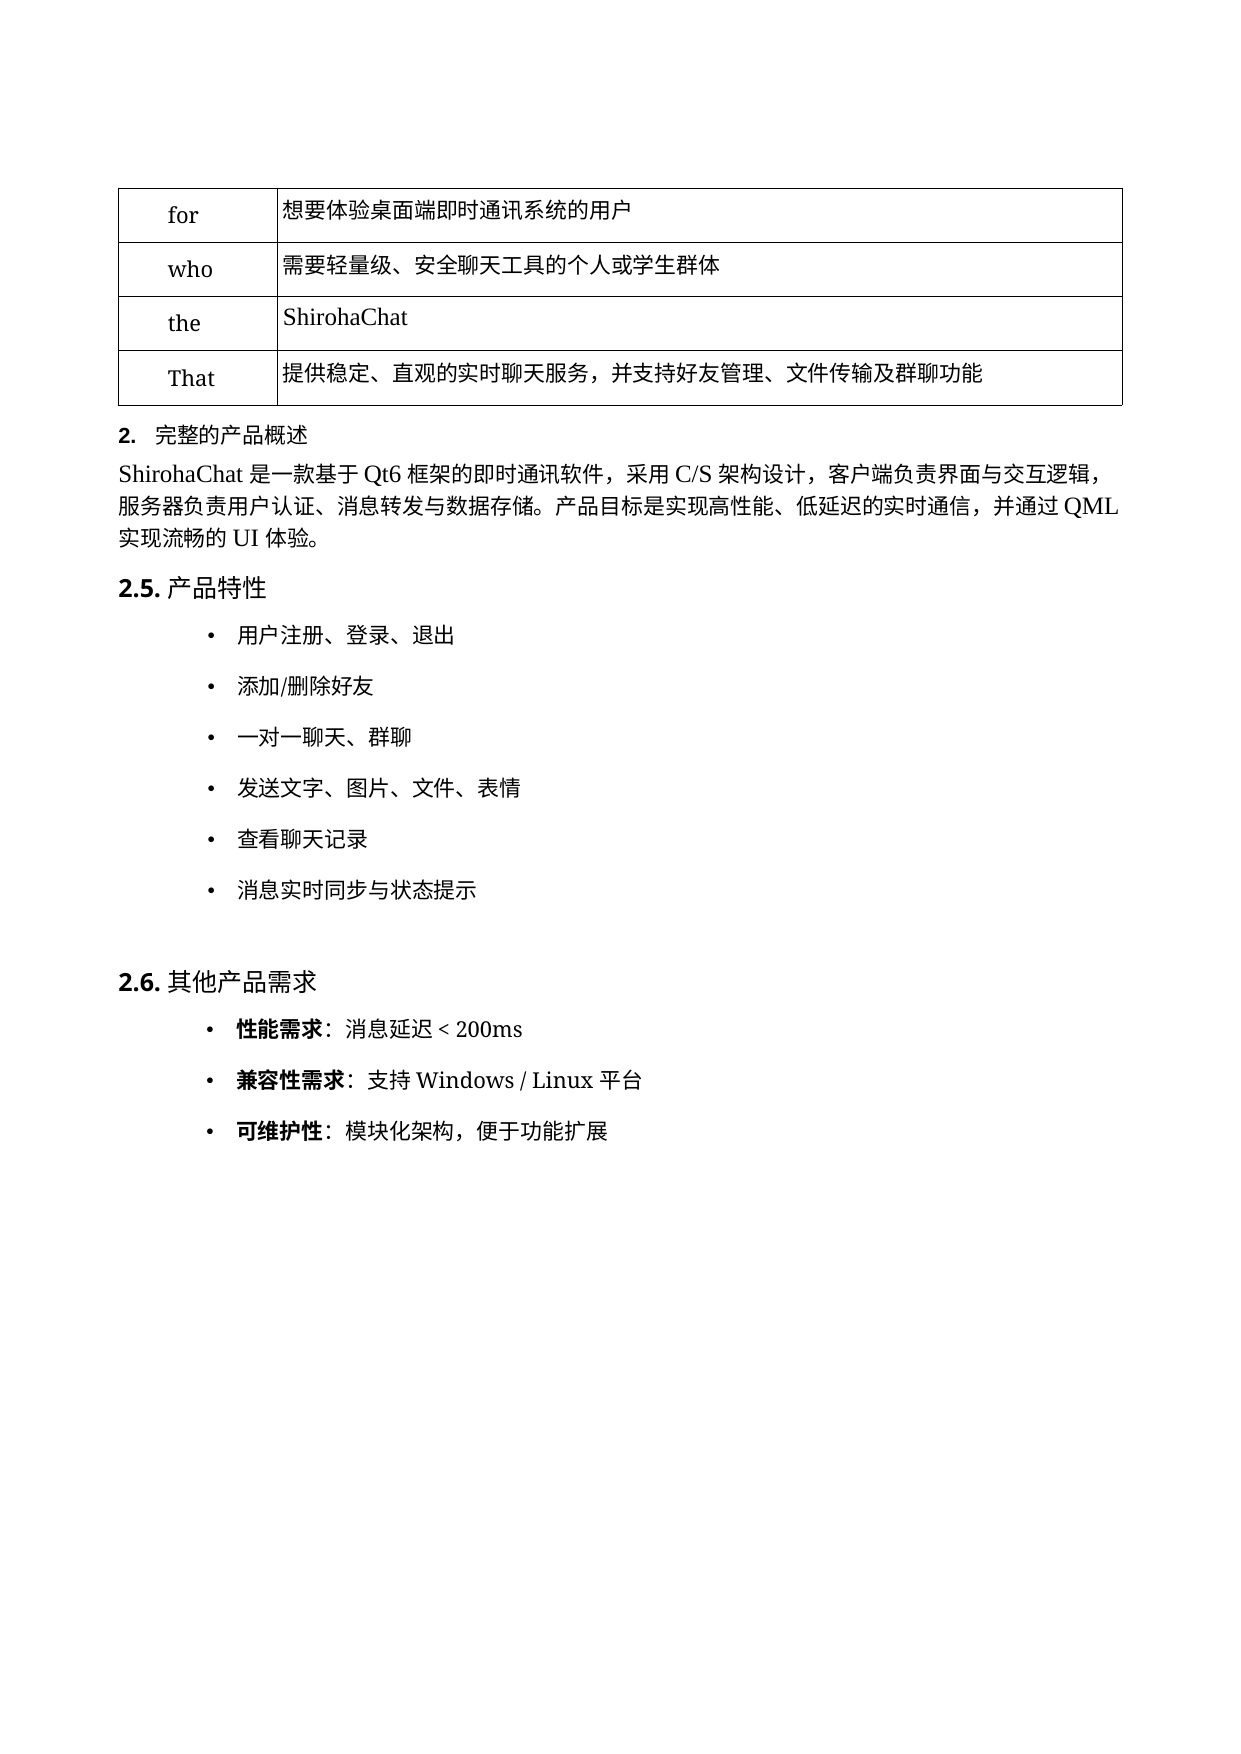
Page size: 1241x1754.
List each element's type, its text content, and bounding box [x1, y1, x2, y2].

table_header for [119, 189, 277, 242]
list 可维护性：模块化架构，便于功能扩展 [162, 1114, 1122, 1146]
list 一对一聊天、群聊 [164, 720, 1122, 752]
table_cell the [119, 297, 277, 350]
table_cell 提供稳定、直观的实时聊天服务，并支持好友管理、文件传输及群聊功能 [278, 351, 1122, 405]
table_header 想要体验桌面端即时通讯系统的用户 [278, 189, 1122, 242]
list 发送文字、图片、文件、表情 [164, 771, 1122, 803]
list 用户注册、登录、退出 [164, 618, 1122, 650]
text ShirohaChat 是一款基于 Qt6 框架的即时通讯软件，采用 C/S 架构设计，客户端负责界面与交互逻辑，服务器负责用户认证、消息转发与数据存储。产品目标是实现高性能、低延迟的实时通信，并通过 QML 实现流畅的 UI 体验。 [118, 457, 1122, 552]
list 兼容性需求：支持 Windows / Linux 平台 [162, 1063, 1122, 1095]
list 查看聊天记录 [164, 822, 1122, 854]
table_cell 需要轻量级、安全聊天工具的个人或学生群体 [278, 243, 1122, 296]
subtitle 产品特性 [118, 569, 1122, 605]
table_cell ShirohaChat [278, 297, 1122, 350]
table_cell who [119, 243, 277, 296]
subtitle 其他产品需求 [118, 962, 1122, 998]
list 性能需求：消息延迟 < 200ms [162, 1012, 1122, 1044]
list 消息实时同步与状态提示 [164, 873, 1122, 904]
table_cell That [119, 351, 277, 405]
list 添加/删除好友 [164, 669, 1122, 701]
subtitle 完整的产品概述 [118, 417, 1122, 451]
